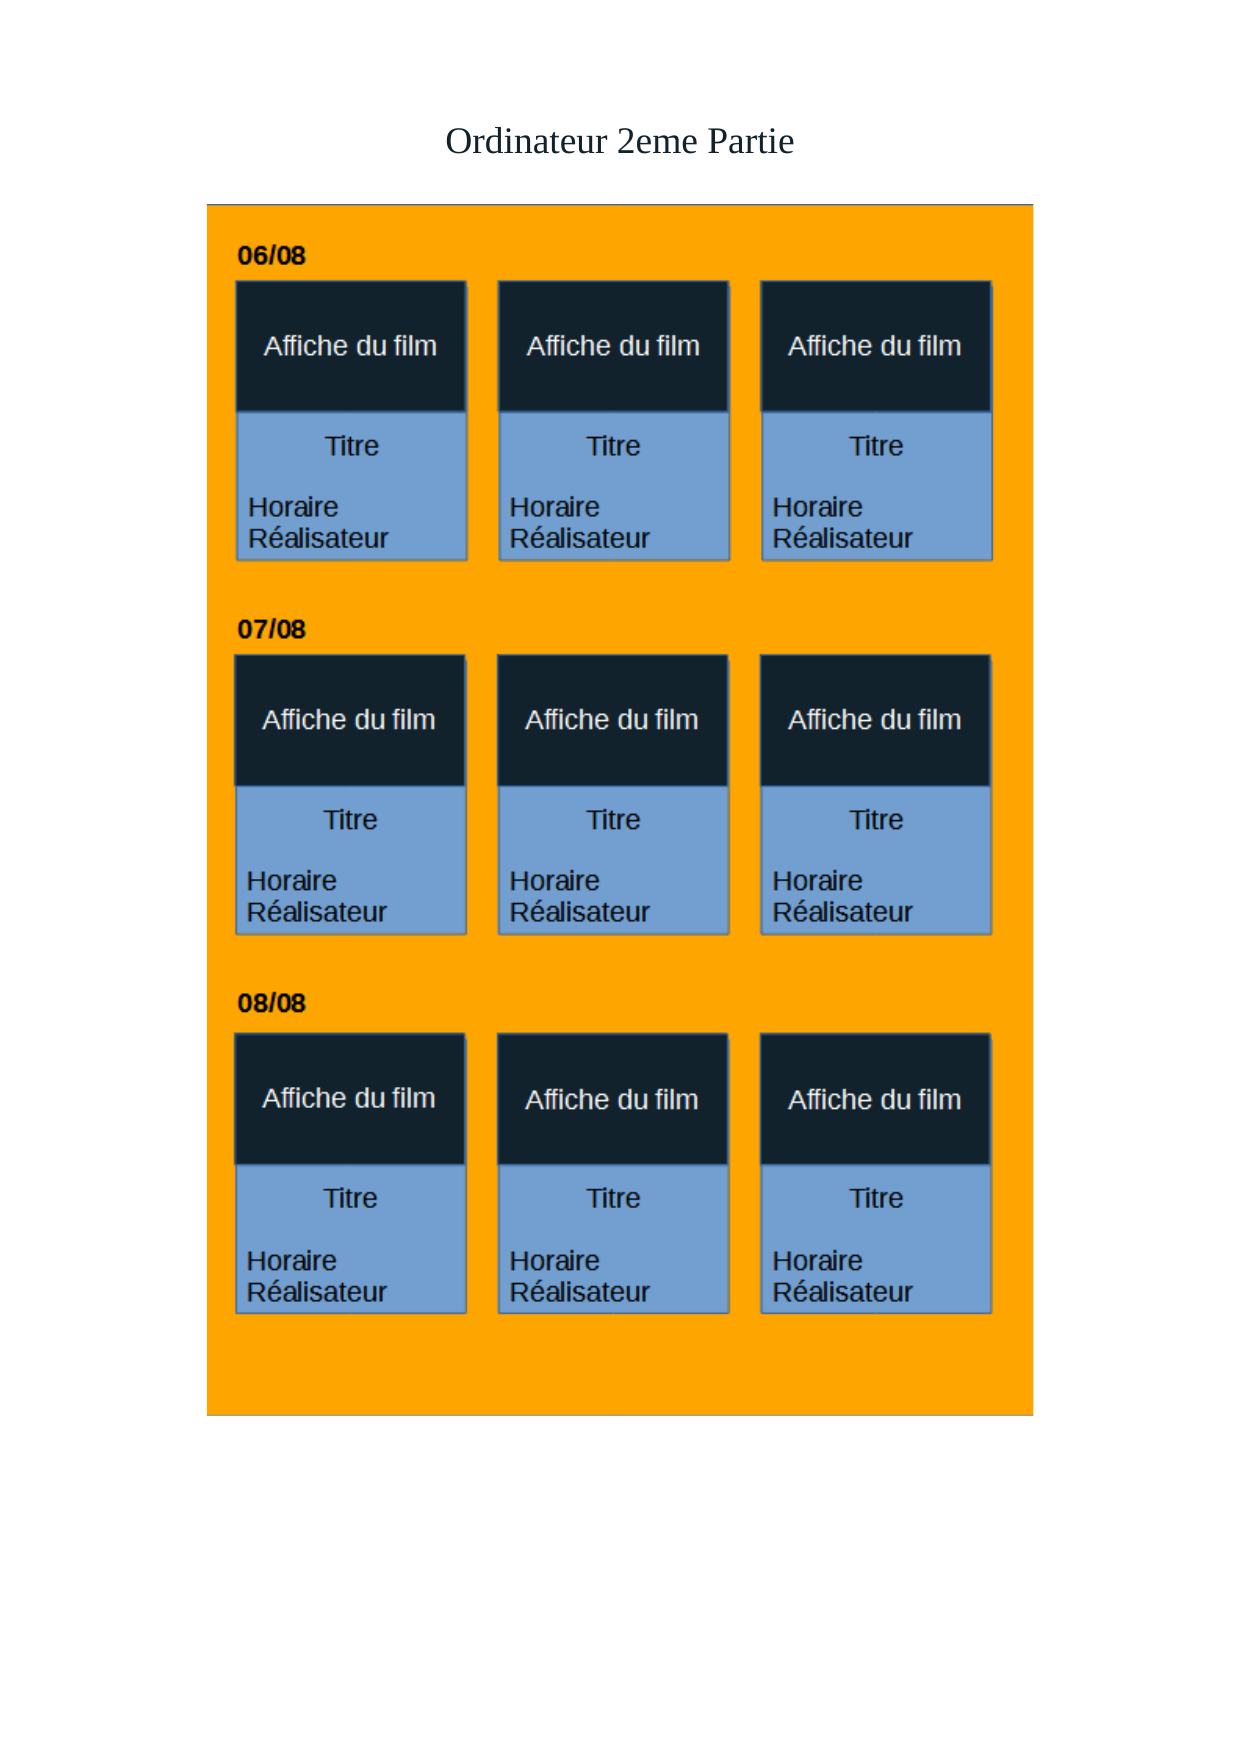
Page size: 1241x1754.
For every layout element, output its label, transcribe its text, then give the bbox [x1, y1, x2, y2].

picture [206, 204, 1034, 1416]
text Ordinateur 2eme Partie [118, 118, 1122, 161]
